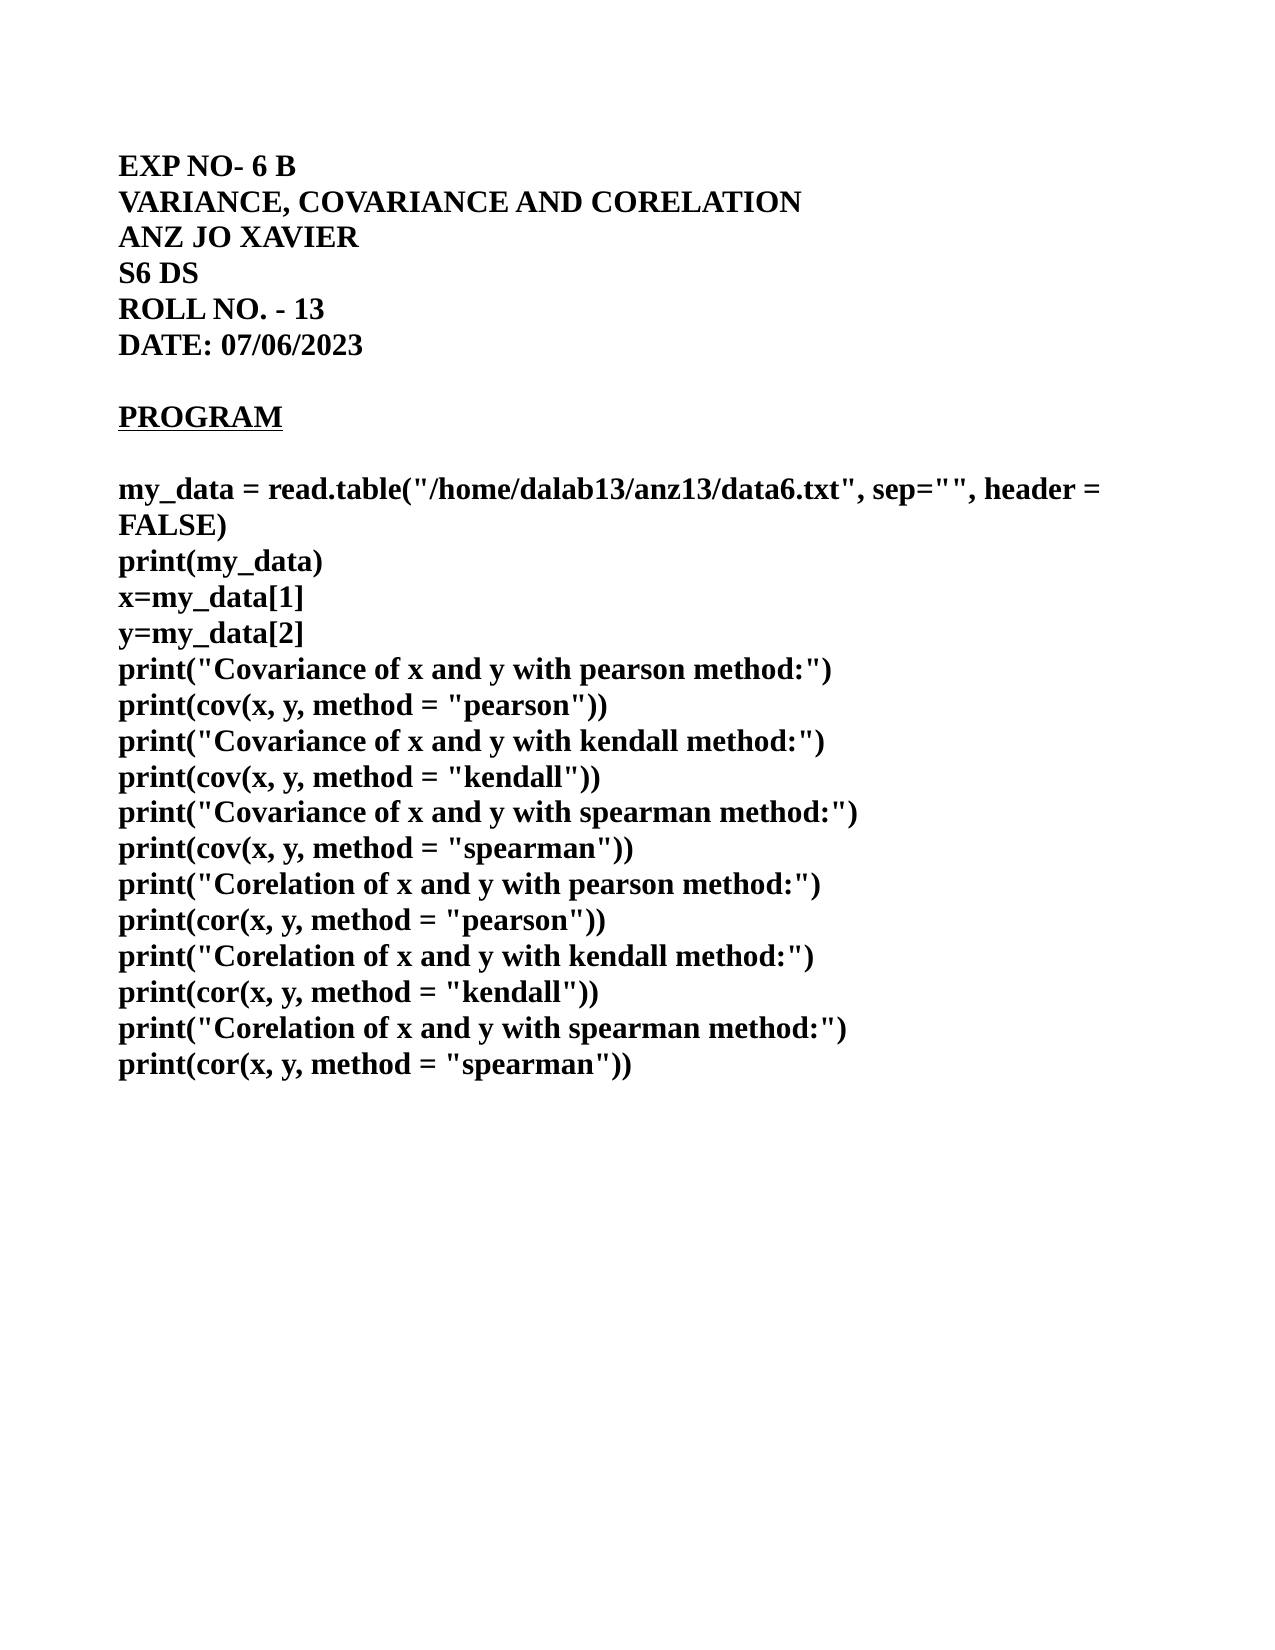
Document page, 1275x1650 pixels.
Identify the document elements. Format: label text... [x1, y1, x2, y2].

text ANZ JO XAVIER [118, 219, 1157, 255]
text print("Covariance of x and y with pearson method:") [118, 650, 1157, 686]
text print(cov(x, y, method = "spearman")) [118, 830, 1157, 866]
text print(my_data) [118, 542, 1157, 578]
text print(cor(x, y, method = "pearson")) [118, 902, 1157, 937]
text print(cor(x, y, method = "kendall")) [118, 973, 1157, 1009]
text ROLL NO. - 13 [118, 291, 1157, 327]
text my_data = read.table("/home/dalab13/anz13/data6.txt", sep="", header = FALSE) [118, 470, 1157, 542]
text print(cov(x, y, method = "kendall")) [118, 758, 1157, 794]
text PROGRAM [118, 398, 1157, 434]
text DATE: 07/06/2023 [118, 327, 1157, 362]
text print("Covariance of x and y with spearman method:") [118, 794, 1157, 830]
text print("Corelation of x and y with pearson method:") [118, 866, 1157, 902]
text print("Covariance of x and y with kendall method:") [118, 722, 1157, 758]
text print("Corelation of x and y with kendall method:") [118, 937, 1157, 973]
text y=my_data[2] [118, 614, 1157, 650]
text S6 DS [118, 255, 1157, 291]
text EXP NO- 6 B [118, 147, 1157, 183]
text print(cov(x, y, method = "pearson")) [118, 686, 1157, 722]
text VARIANCE, COVARIANCE AND CORELATION [118, 183, 1157, 219]
text x=my_data[1] [118, 578, 1157, 614]
text print("Corelation of x and y with spearman method:") [118, 1009, 1157, 1045]
text print(cor(x, y, method = "spearman")) [118, 1045, 1157, 1081]
